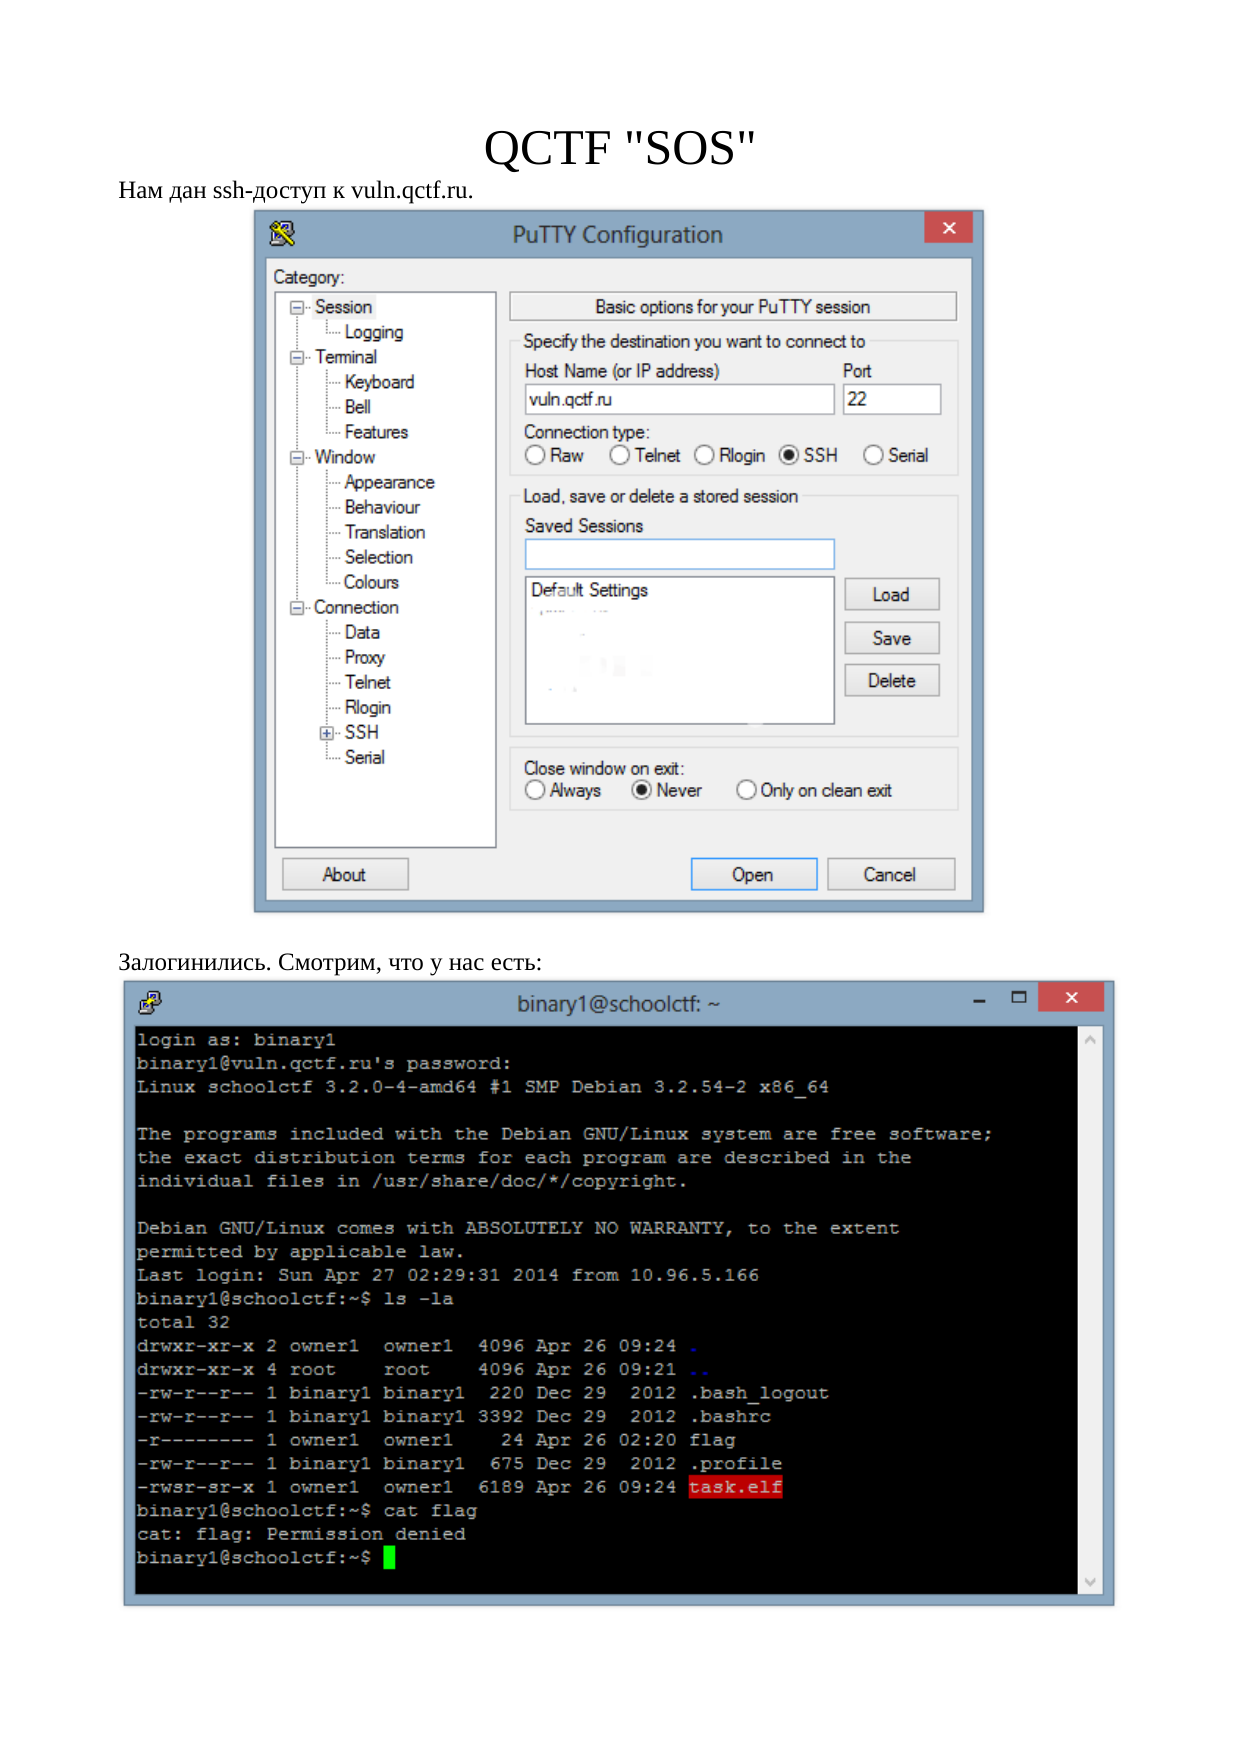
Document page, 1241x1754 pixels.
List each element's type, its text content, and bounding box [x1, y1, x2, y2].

picture [248, 204, 992, 919]
text QCTF "SOS" [118, 118, 1122, 176]
text Залогинились. Смотрим, что у нас есть: [118, 947, 1122, 976]
picture [118, 976, 1122, 1612]
text Нам дан ssh-доступ к vuln.qctf.ru. [118, 176, 1122, 204]
